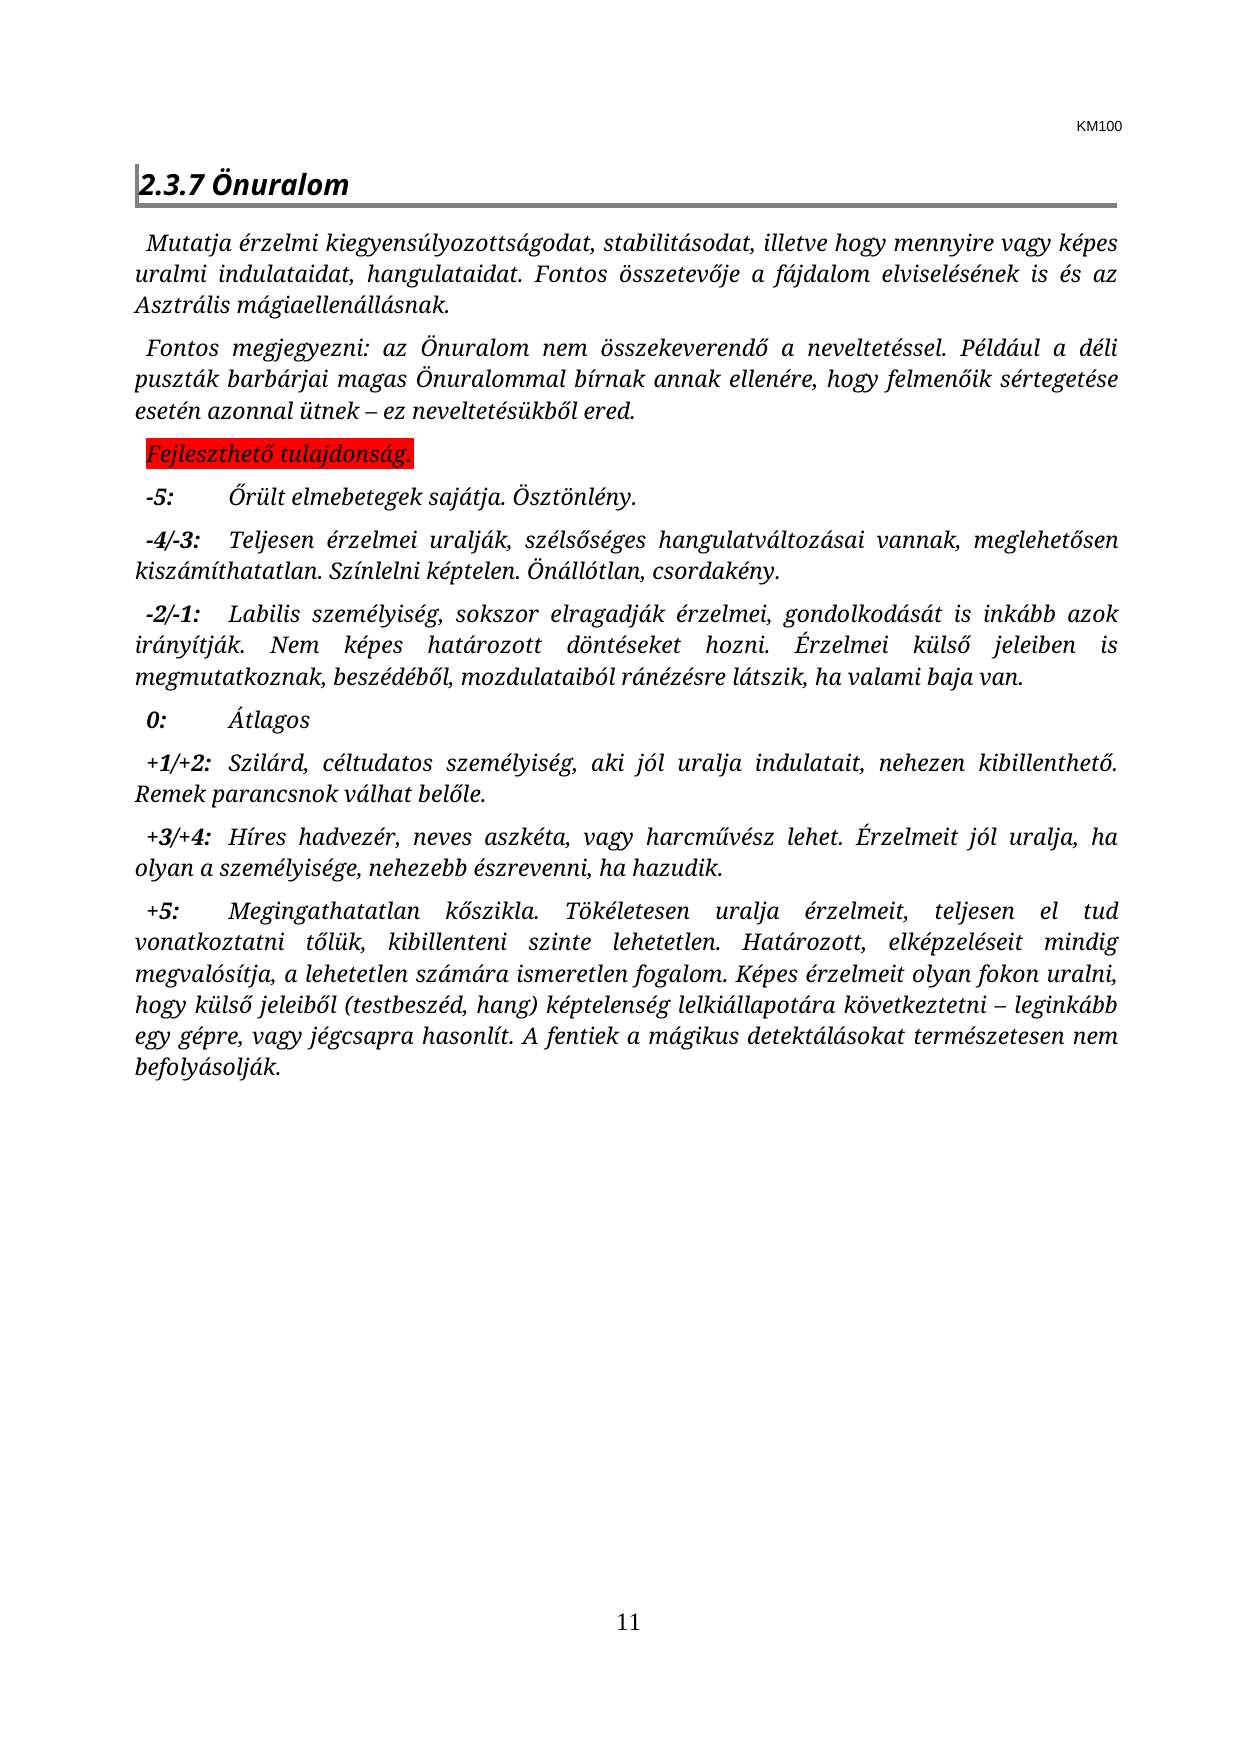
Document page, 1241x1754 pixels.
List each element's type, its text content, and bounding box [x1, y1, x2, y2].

text Mutatja érzelmi kiegyensúlyozottságodat, stabilitásodat, illetve hogy mennyire vagy képes uralmi indulataidat, hangulataidat. Fontos összetevője a fájdalom elviselésének is és az Asztrális mágiaellenállásnak. [134, 227, 1122, 320]
text -2/-1: Labilis személyiség, sokszor elragadják érzelmei, gondolkodását is inkább azok irányítják. Nem képes határozott döntéseket hozni. Érzelmei külső jeleiben is megmutatkoznak, beszédéből, mozdulataiból ránézésre látszik, ha valami baja van. [134, 598, 1122, 692]
text -5: Őrült elmebetegek sajátja. Ösztönlény. [134, 481, 1122, 512]
text 0: Átlagos [134, 703, 1122, 735]
text +3/+4: Híres hadvezér, neves aszkéta, vagy harcművész lehet. Érzelmeit jól uralja, ha olyan a személyisége, nehezebb észrevenni, ha hazudik. [134, 821, 1122, 883]
text Fejleszthető tulajdonság. [134, 438, 1122, 469]
text +1/+2: Szilárd, céltudatos személyiség, aki jól uralja indulatait, nehezen kibillenthető. Remek parancsnok válhat belőle. [134, 747, 1122, 809]
text Fontos megjegyezni: az Önuralom nem összekeverendő a neveltetéssel. Például a déli puszták barbárjai magas Önuralommal bírnak annak ellenére, hogy felmenőik sértegetése esetén azonnal ütnek – ez neveltetésükből ered. [134, 332, 1122, 426]
text +5: Megingathatatlan kőszikla. Tökéletesen uralja érzelmeit, teljesen el tud vonatkoztatni tőlük, kibillenteni szinte lehetetlen. Határozott, elképzeléseit mindig megvalósítja, a lehetetlen számára ismeretlen fogalom. Képes érzelmeit olyan fokon uralni, hogy külső jeleiből (testbeszéd, hang) képtelenség lelkiállapotára következtetni – leginkább egy gépre, vagy jégcsapra hasonlít. A fentiek a mágikus detektálásokat természetesen nem befolyásolják. [134, 895, 1122, 1083]
text -4/-3: Teljesen érzelmei uralják, szélsőséges hangulatváltozásai vannak, meglehetősen kiszámíthatatlan. Színlelni képtelen. Önállótlan, csordakény. [134, 524, 1122, 586]
subtitle Önuralom [139, 164, 1122, 204]
